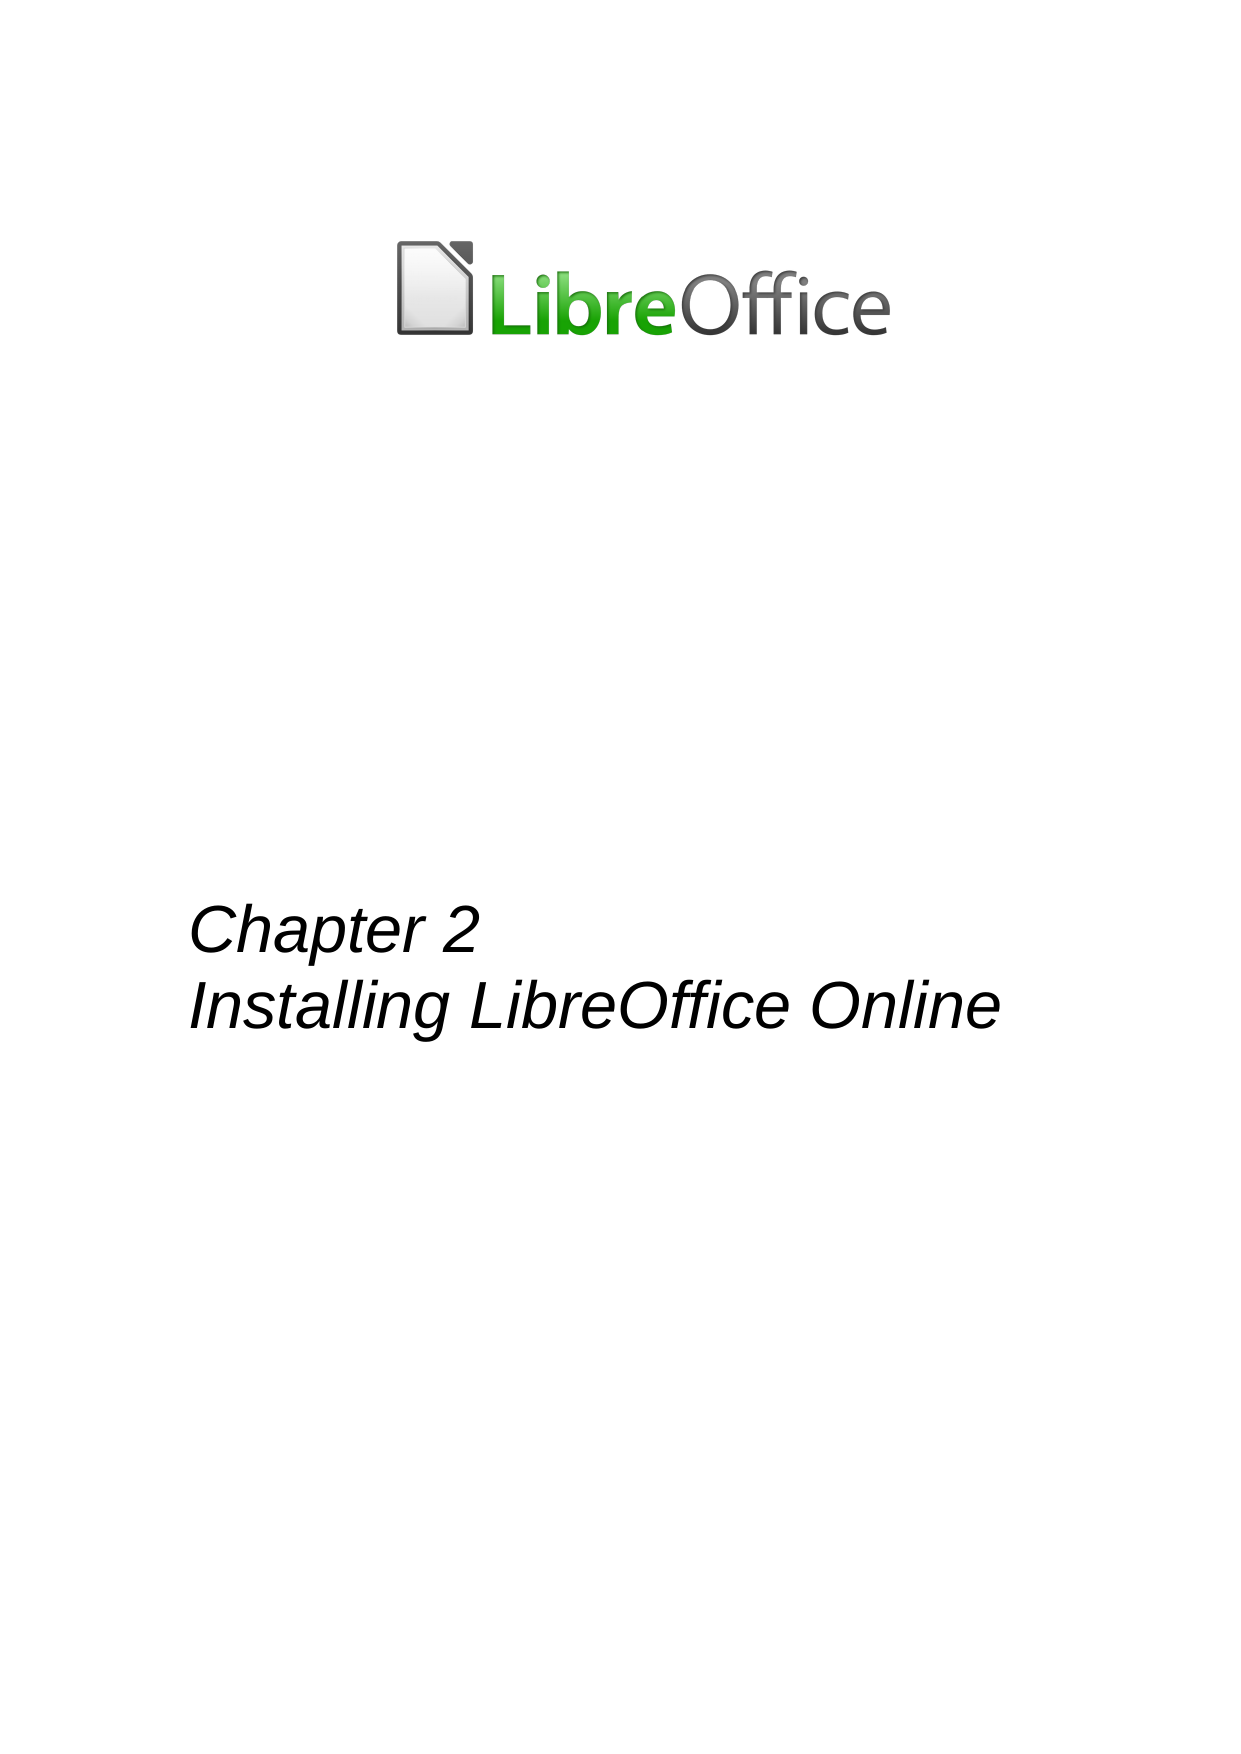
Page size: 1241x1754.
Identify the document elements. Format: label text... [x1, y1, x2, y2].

title Chapter 2 Installing LibreOffice Online [188, 889, 1098, 1043]
picture [392, 236, 893, 342]
